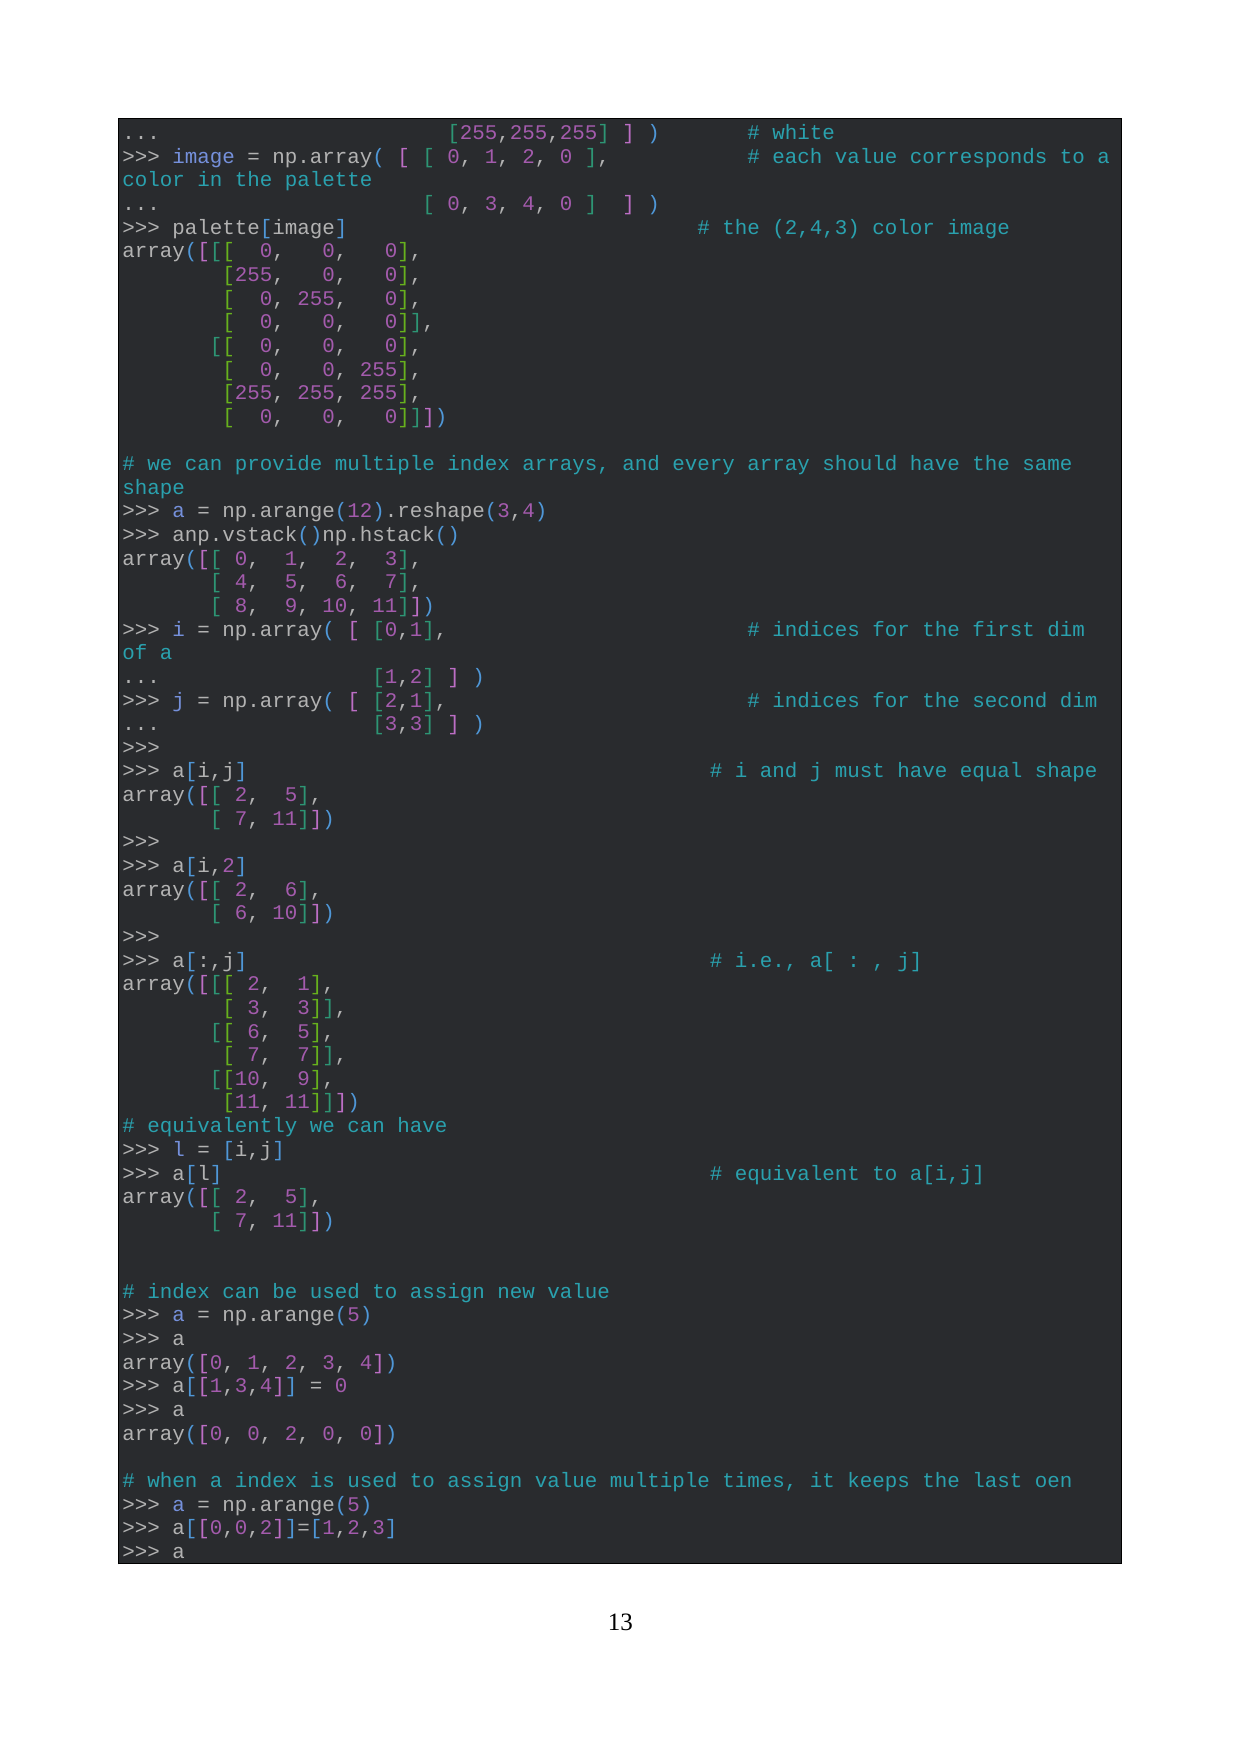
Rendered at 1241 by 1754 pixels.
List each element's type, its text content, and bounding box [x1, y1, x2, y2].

text >>> a[i,2] [119, 851, 1121, 875]
text # equivalently we can have [119, 1111, 1121, 1135]
text ... [ 0, 3, 4, 0 ] ] ) [119, 189, 1121, 213]
text array([[ 2, 5], [119, 780, 1121, 804]
text >>> image = np.array( [ [ 0, 1, 2, 0 ], # each value corresponds to a color in the palette [119, 142, 1121, 189]
text array([0, 0, 2, 0, 0]) [119, 1419, 1121, 1442]
text >>> [119, 827, 1121, 851]
text array([[ 0, 1, 2, 3], [119, 544, 1121, 567]
text [ 0, 0, 0]]]) [119, 402, 1121, 426]
text [ 0, 0, 0]], [119, 307, 1121, 331]
text [ 0, 255, 0], [119, 284, 1121, 307]
text [ 8, 9, 10, 11]]) [119, 591, 1121, 615]
text [ 3, 3]], [119, 993, 1121, 1017]
text >>> a = np.arange(5) [119, 1489, 1121, 1513]
text [255, 0, 0], [119, 260, 1121, 284]
text ... [3,3] ] ) [119, 709, 1121, 733]
text >>> a [119, 1537, 1121, 1563]
text [ 7, 11]]) [119, 804, 1121, 827]
text >>> l = [i,j] [119, 1135, 1121, 1158]
text >>> i = np.array( [ [0,1], # indices for the first dim of a [119, 615, 1121, 662]
text [ 7, 7]], [119, 1040, 1121, 1064]
text [255, 255, 255], [119, 378, 1121, 402]
text [[ 0, 0, 0], [119, 331, 1121, 354]
text >>> anp.vstack()np.hstack() [119, 520, 1121, 544]
text >>> [119, 733, 1121, 757]
text >>> j = np.array( [ [2,1], # indices for the second dim [119, 686, 1121, 709]
text >>> a [119, 1324, 1121, 1348]
text >>> a = np.arange(5) [119, 1300, 1121, 1324]
text array([[ 2, 5], [119, 1182, 1121, 1206]
text # we can provide multiple index arrays, and every array should have the same shape [119, 449, 1121, 496]
text array([[ 2, 6], [119, 875, 1121, 898]
text >>> a[[0,0,2]]=[1,2,3] [119, 1513, 1121, 1537]
text >>> a[l] # equivalent to a[i,j] [119, 1158, 1121, 1182]
text [11, 11]]]) [119, 1088, 1121, 1111]
text [ 0, 0, 255], [119, 354, 1121, 378]
text >>> [119, 922, 1121, 946]
text >>> a = np.arange(12).reshape(3,4) [119, 496, 1121, 520]
text ... [255,255,255] ] ) # white [119, 119, 1121, 142]
text >>> a[i,j] # i and j must have equal shape [119, 757, 1121, 780]
text # when a index is used to assign value multiple times, it keeps the last oen [119, 1466, 1121, 1489]
text array([[[ 0, 0, 0], [119, 236, 1121, 260]
text >>> palette[image] # the (2,4,3) color image [119, 213, 1121, 236]
text [ 4, 5, 6, 7], [119, 567, 1121, 591]
text array([0, 1, 2, 3, 4]) [119, 1348, 1121, 1371]
text array([[[ 2, 1], [119, 969, 1121, 993]
text >>> a[:,j] # i.e., a[ : , j] [119, 946, 1121, 969]
text [[ 6, 5], [119, 1017, 1121, 1040]
text [[10, 9], [119, 1064, 1121, 1088]
text >>> a[[1,3,4]] = 0 [119, 1371, 1121, 1395]
text ... [1,2] ] ) [119, 662, 1121, 686]
text # index can be used to assign new value [119, 1277, 1121, 1300]
text [ 6, 10]]) [119, 898, 1121, 922]
text >>> a [119, 1395, 1121, 1419]
text [ 7, 11]]) [119, 1206, 1121, 1229]
